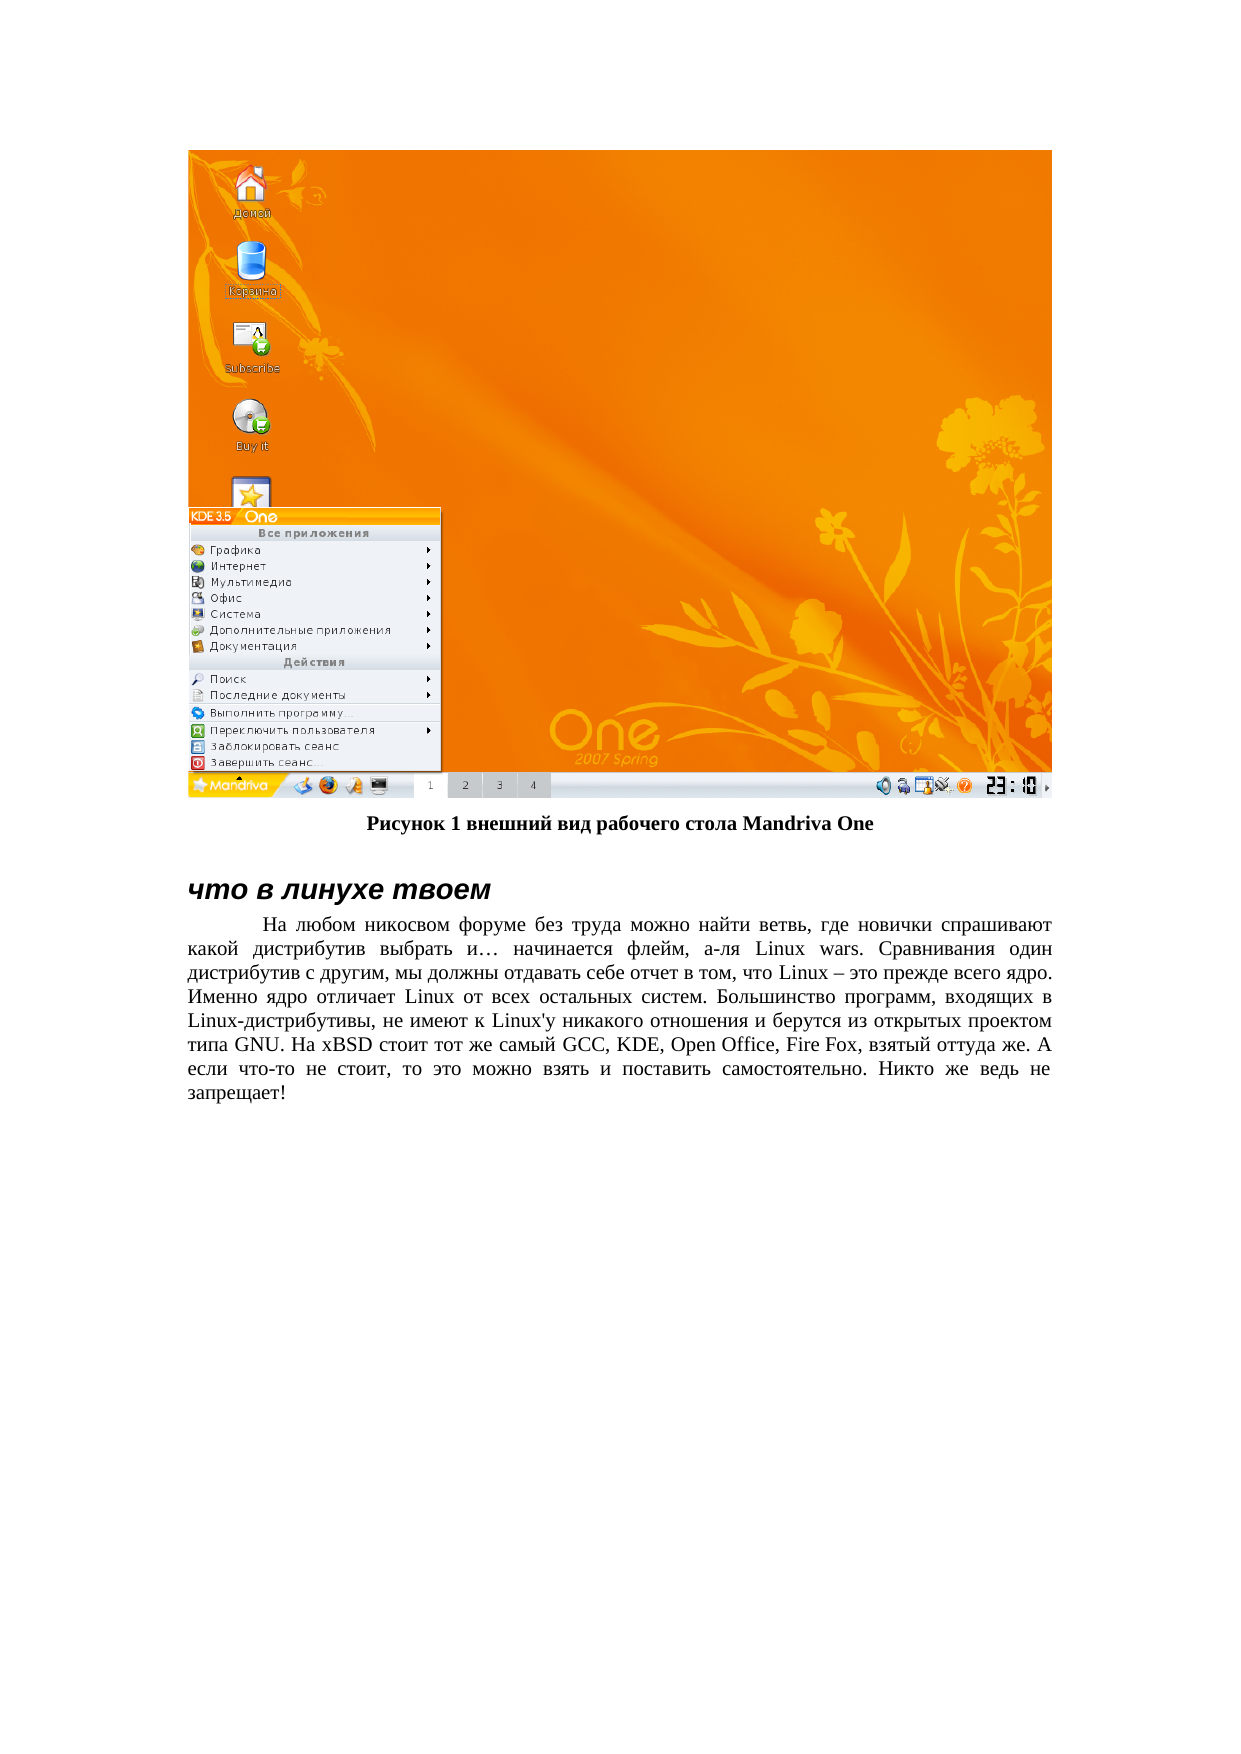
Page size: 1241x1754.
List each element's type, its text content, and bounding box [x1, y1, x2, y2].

text Рисунок 1 внешний вид рабочего стола Mandriva One [187, 810, 1053, 834]
text На любом никосвом форуме без труда можно найти ветвь, где новички спрашивают какой дистрибутив выбрать и… начинается флейм, а-ля Linux wars. Сравнивания один дистрибутив с другим, мы должны отдавать себе отчет в том, что Linux – это прежде всего ядро. Именно ядро отличает Linux от всех остальных систем. Большинство программ, входящих в Linux-дистрибутивы, не имеют к Linux'у никакого отношения и берутся из открытых проектом типа GNU. На xBSD стоит тот же самый GCC, KDE, Open Office, Fire Fox, взятый оттуда же. А если что-то не стоит, то это можно взять и поставить самостоятельно. Никто же ведь не запрещает! [187, 912, 1053, 1104]
subtitle что в линухе твоем [187, 872, 1053, 906]
picture [188, 150, 1052, 798]
